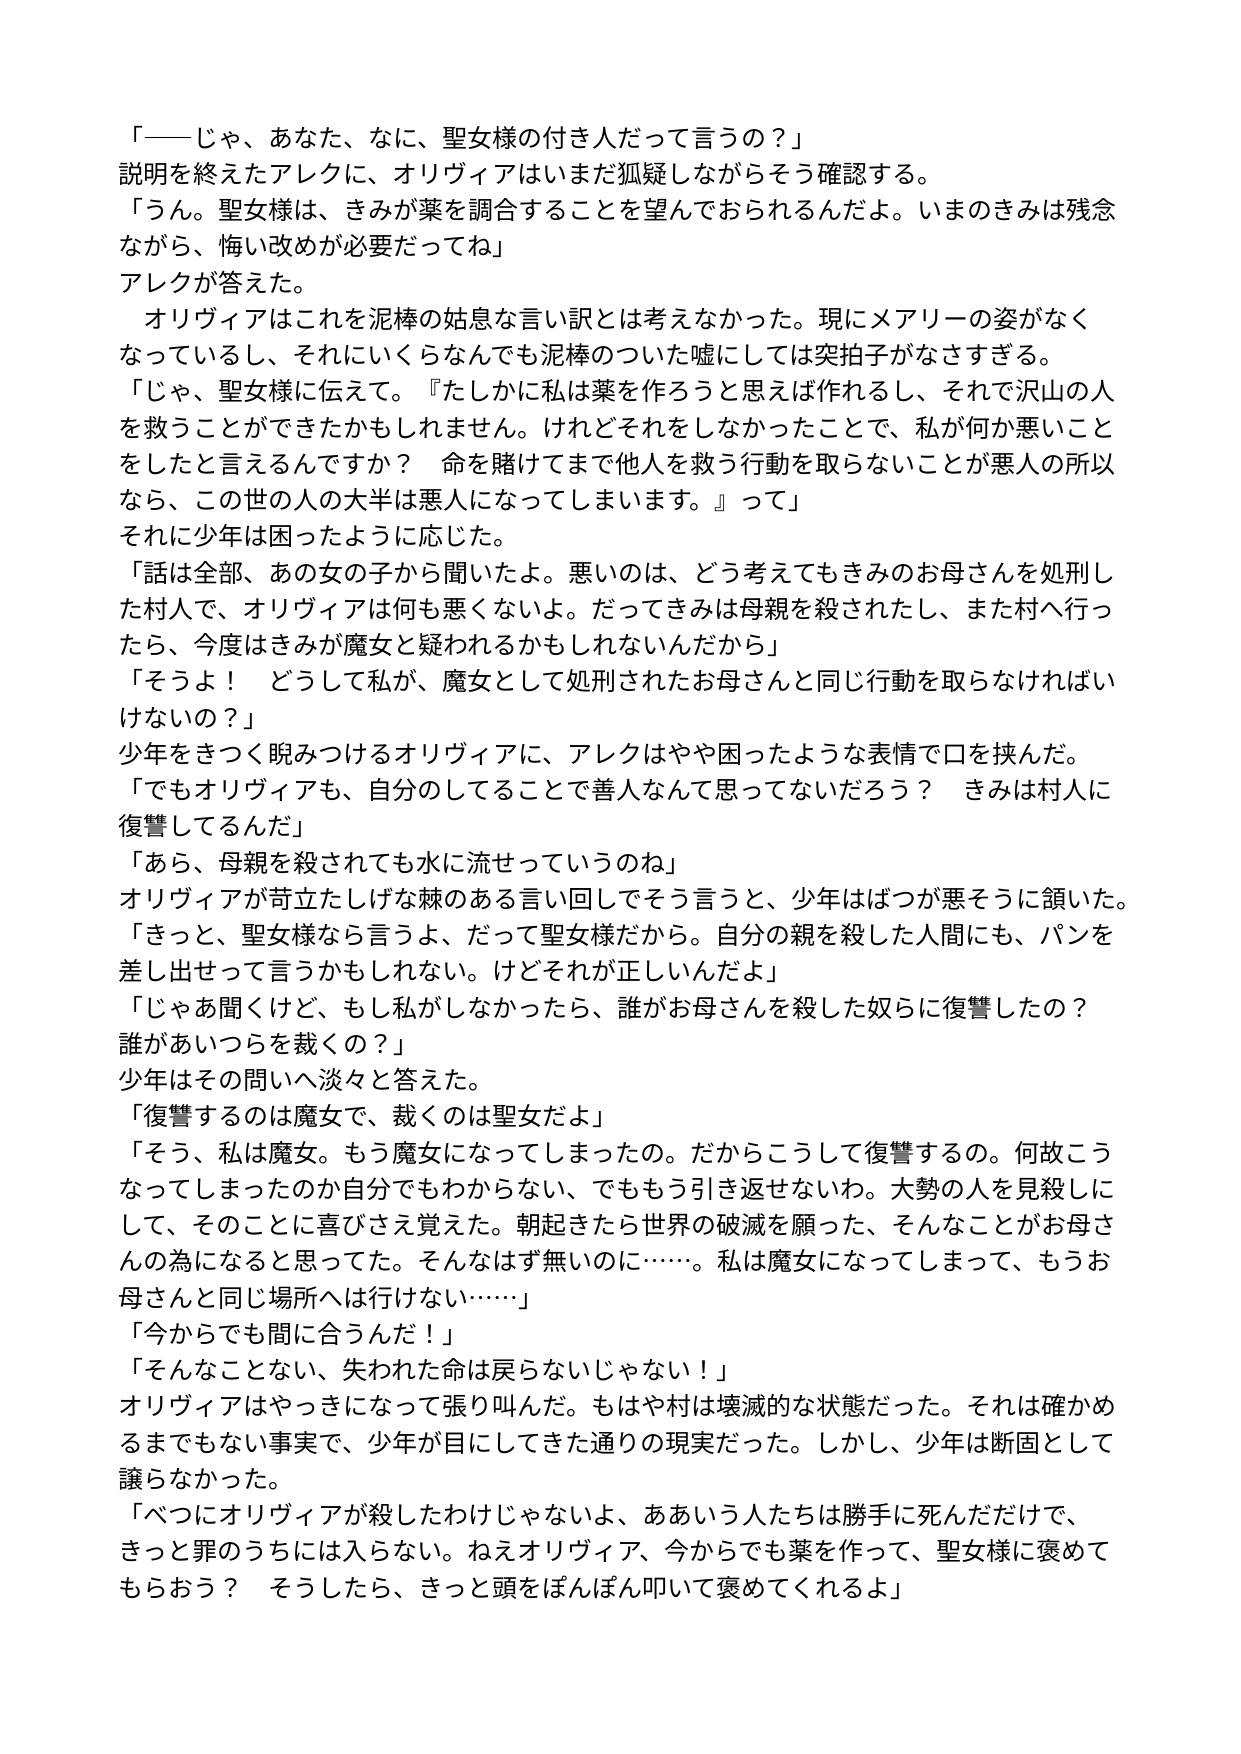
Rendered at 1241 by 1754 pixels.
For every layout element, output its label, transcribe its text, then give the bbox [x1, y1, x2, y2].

text 「話は全部、あの女の子から聞いたよ。悪いのは、どう考えてもきみのお母さんを処刑した村人で、オリヴィアは何も悪くないよ。だってきみは母親を殺されたし、また村へ行ったら、今度はきみが魔女と疑われるかもしれないんだから」 [118, 553, 1122, 662]
text オリヴィアが苛立たしげな棘のある言い回しでそう言うと、少年はばつが悪そうに頷いた。 [118, 879, 1122, 916]
text 「今からでも間に合うんだ！」 [118, 1314, 1122, 1351]
text 「でもオリヴィアも、自分のしてることで善人なんて思ってないだろう？ きみは村人に復讐してるんだ」 [118, 771, 1122, 843]
text 少年をきつく睨みつけるオリヴィアに、アレクはやや困ったような表情で口を挟んだ。 [118, 734, 1122, 771]
text 「復讐するのは魔女で、裁くのは聖女だよ」 [118, 1097, 1122, 1133]
text それに少年は困ったように応じた。 [118, 517, 1122, 553]
text 「じゃあ聞くけど、もし私がしなかったら、誰がお母さんを殺した奴らに復讐したの？ 誰があいつらを裁くの？」 [118, 988, 1122, 1061]
text 少年はその問いへ淡々と答えた。 [118, 1061, 1122, 1097]
text 説明を終えたアレクに、オリヴィアはいまだ狐疑しながらそう確認する。 [118, 154, 1122, 191]
text 「じゃ、聖女様に伝えて。『たしかに私は薬を作ろうと思えば作れるし、それで沢山の人を救うことができたかもしれません。けれどそれをしなかったことで、私が何か悪いことをしたと言えるんですか？ 命を賭けてまで他人を救う行動を取らないことが悪人の所以なら、この世の人の大半は悪人になってしまいます。』って」 [118, 372, 1122, 517]
text 「きっと、聖女様なら言うよ、だって聖女様だから。自分の親を殺した人間にも、パンを差し出せって言うかもしれない。けどそれが正しいんだよ」 [118, 916, 1122, 988]
text 「――じゃ、あなた、なに、聖女様の付き人だって言うの？」 [118, 118, 1122, 154]
text 「あら、母親を殺されても水に流せっていうのね」 [118, 843, 1122, 879]
text オリヴィアはこれを泥棒の姑息な言い訳とは考えなかった。現にメアリーの姿がなくなっているし、それにいくらなんでも泥棒のついた嘘にしては突拍子がなさすぎる。 [118, 299, 1122, 372]
text 「そう、私は魔女。もう魔女になってしまったの。だからこうして復讐するの。何故こうなってしまったのか自分でもわからない、でももう引き返せないわ。大勢の人を見殺しにして、そのことに喜びさえ覚えた。朝起きたら世界の破滅を願った、そんなことがお母さんの為になると思ってた。そんなはず無いのに……。私は魔女になってしまって、もうお母さんと同じ場所へは行けない……」 [118, 1133, 1122, 1314]
text 「うん。聖女様は、きみが薬を調合することを望んでおられるんだよ。いまのきみは残念ながら、悔い改めが必要だってね」 [118, 191, 1122, 263]
text 「べつにオリヴィアが殺したわけじゃないよ、ああいう人たちは勝手に死んだだけで、きっと罪のうちには入らない。ねえオリヴィア、今からでも薬を作って、聖女様に褒めてもらおう？ そうしたら、きっと頭をぽんぽん叩いて褒めてくれるよ」 [118, 1496, 1122, 1604]
text 「そうよ！ どうして私が、魔女として処刑されたお母さんと同じ行動を取らなければいけないの？」 [118, 662, 1122, 734]
text 「そんなことない、失われた命は戻らないじゃない！」 [118, 1351, 1122, 1387]
text アレクが答えた。 [118, 263, 1122, 299]
text オリヴィアはやっきになって張り叫んだ。もはや村は壊滅的な状態だった。それは確かめるまでもない事実で、少年が目にしてきた通りの現実だった。しかし、少年は断固として譲らなかった。 [118, 1387, 1122, 1496]
